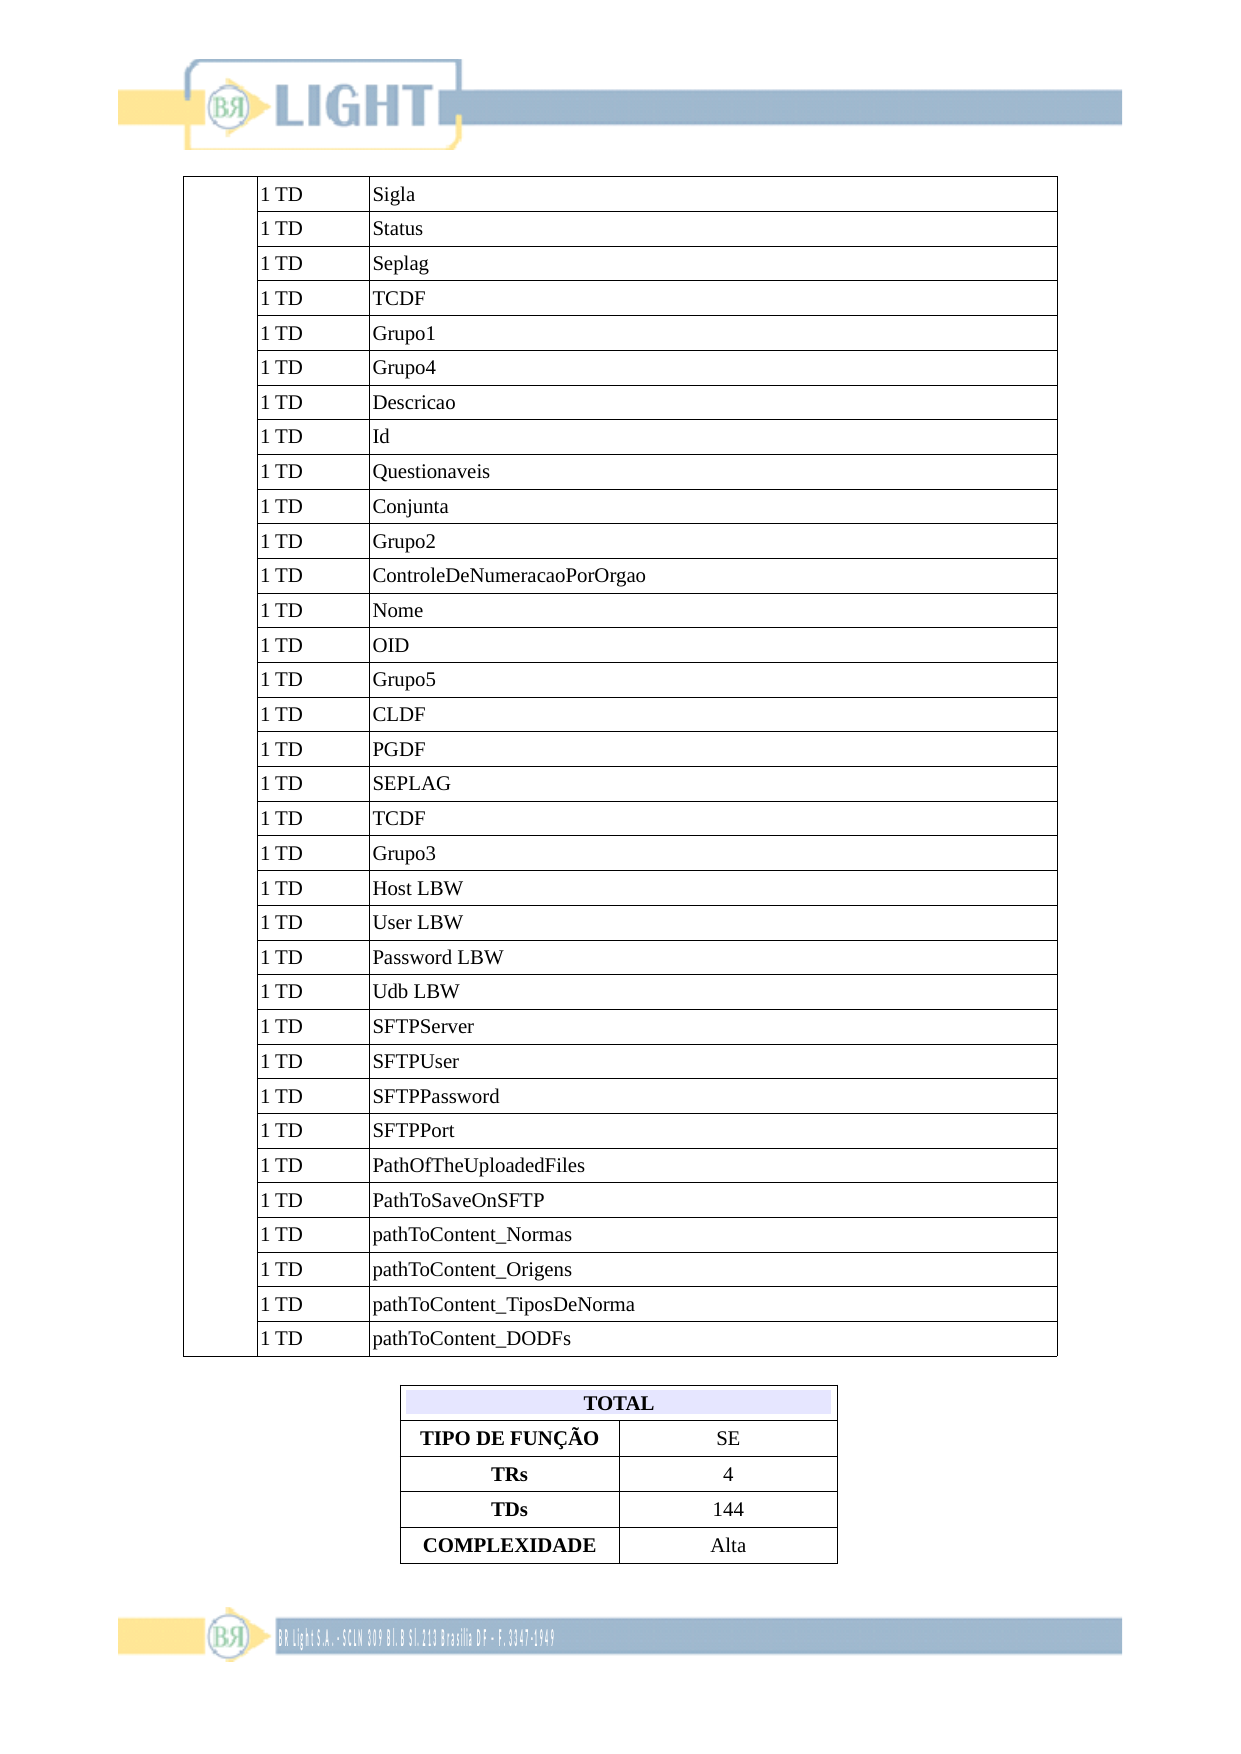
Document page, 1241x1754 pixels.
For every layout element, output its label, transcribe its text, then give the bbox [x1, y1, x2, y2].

table_cell 1 TD [258, 1010, 369, 1043]
table_cell 1 TD [258, 1045, 369, 1078]
table_cell 1 TD [258, 836, 369, 870]
table_cell 1 TD [258, 594, 369, 627]
table_cell 4 [620, 1457, 837, 1491]
table_cell User LBW [370, 906, 1057, 939]
table_cell 1 TD [258, 351, 369, 384]
table_cell pathToContent_TiposDeNorma [370, 1287, 1057, 1321]
table_cell Alta [620, 1528, 837, 1563]
table_cell Conjunta [370, 490, 1057, 523]
table_cell 1 TD [258, 1218, 369, 1252]
table_cell SFTPServer [370, 1010, 1057, 1043]
table_cell 144 [620, 1492, 837, 1527]
table_cell PGDF [370, 732, 1057, 766]
table_header TOTAL [401, 1386, 837, 1420]
table_cell COMPLEXIDADE [401, 1528, 619, 1563]
table_cell 1 TD [258, 212, 369, 246]
table_cell SFTPUser [370, 1045, 1057, 1078]
table_cell 1 TD [258, 524, 369, 558]
table_cell Id [370, 420, 1057, 454]
table_cell 1 TD [258, 906, 369, 939]
table_cell 1 TD [258, 732, 369, 766]
table_cell CLDF [370, 698, 1057, 731]
table_cell 1 TD [258, 455, 369, 488]
table_cell 1 TD [258, 1079, 369, 1113]
table_cell SE [620, 1421, 837, 1456]
table_cell PathToSaveOnSFTP [370, 1183, 1057, 1217]
table_cell TDs [401, 1492, 619, 1527]
table_cell pathToContent_Origens [370, 1253, 1057, 1286]
table_cell 1 TD [258, 698, 369, 731]
table_cell Grupo1 [370, 316, 1057, 350]
table_cell 1 TD [258, 386, 369, 419]
table_cell 1 TD [258, 247, 369, 280]
table_cell 1 TD [258, 177, 369, 211]
table_cell TCDF [370, 802, 1057, 835]
table_cell 1 TD [258, 1183, 369, 1217]
picture [118, 1607, 1123, 1662]
table_cell 1 TD [258, 559, 369, 593]
table_cell [184, 177, 257, 1356]
table_cell 1 TD [258, 767, 369, 801]
table_cell Grupo2 [370, 524, 1057, 558]
table_cell 1 TD [258, 1322, 369, 1356]
table_cell PathOfTheUploadedFiles [370, 1149, 1057, 1182]
table_cell Sigla [370, 177, 1057, 211]
table_cell 1 TD [258, 1114, 369, 1148]
table_cell 1 TD [258, 316, 369, 350]
table_cell 1 TD [258, 1287, 369, 1321]
table_cell Questionaveis [370, 455, 1057, 488]
table_cell Seplag [370, 247, 1057, 280]
table_cell pathToContent_DODFs [370, 1322, 1057, 1356]
table_cell 1 TD [258, 941, 369, 974]
table_cell Host LBW [370, 871, 1057, 905]
table_cell OID [370, 628, 1057, 662]
picture [118, 59, 1123, 150]
table_cell TIPO DE FUNÇÃO [401, 1421, 619, 1456]
table_cell Grupo5 [370, 663, 1057, 697]
table_cell 1 TD [258, 420, 369, 454]
table_cell 1 TD [258, 490, 369, 523]
table_cell Grupo4 [370, 351, 1057, 384]
table_cell TRs [401, 1457, 619, 1491]
table_cell SEPLAG [370, 767, 1057, 801]
table_cell 1 TD [258, 871, 369, 905]
table_cell 1 TD [258, 802, 369, 835]
table_cell Status [370, 212, 1057, 246]
table_cell 1 TD [258, 975, 369, 1009]
table_cell SFTPPort [370, 1114, 1057, 1148]
table_cell 1 TD [258, 1149, 369, 1182]
table_cell ControleDeNumeracaoPorOrgao [370, 559, 1057, 593]
table_cell Descricao [370, 386, 1057, 419]
table_cell SFTPPassword [370, 1079, 1057, 1113]
table_cell Udb LBW [370, 975, 1057, 1009]
table_cell 1 TD [258, 663, 369, 697]
table_cell 1 TD [258, 281, 369, 315]
table_cell Nome [370, 594, 1057, 627]
table_cell 1 TD [258, 1253, 369, 1286]
table_cell TCDF [370, 281, 1057, 315]
table_cell Password LBW [370, 941, 1057, 974]
table_cell pathToContent_Normas [370, 1218, 1057, 1252]
table_cell 1 TD [258, 628, 369, 662]
table_cell Grupo3 [370, 836, 1057, 870]
